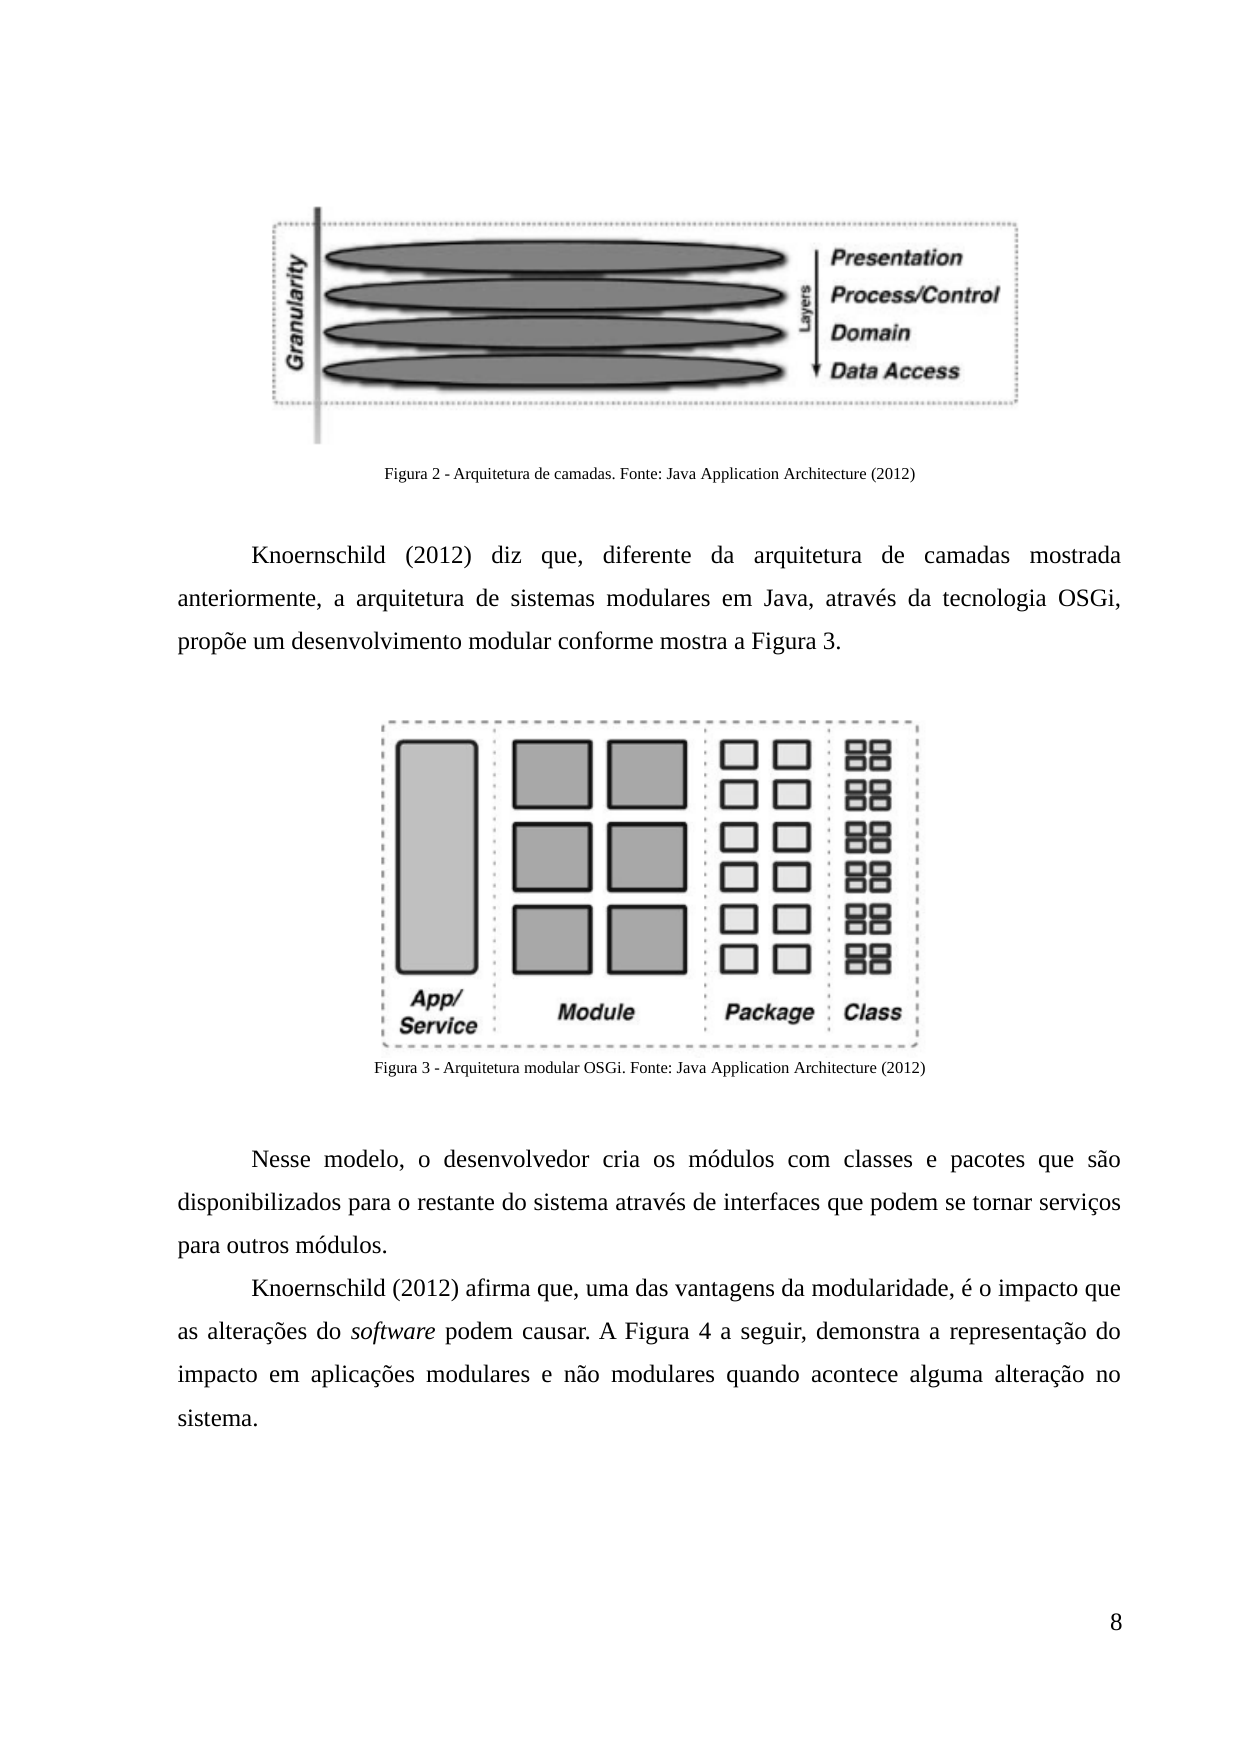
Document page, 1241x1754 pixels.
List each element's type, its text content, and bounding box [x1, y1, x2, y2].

text Figura 3 - Arquitetura modular OSGi. Fonte: Java Application Architecture (2012) [371, 713, 928, 1077]
text Knoernschild (2012) afirma que, uma das vantagens da modularidade, é o impacto que as alterações do software podem causar. A Figura 4 a seguir, demonstra a representação do impacto em aplicações modulares e não modulares quando acontece alguma alteração no sistema. [177, 1273, 1122, 1431]
picture [373, 712, 926, 1058]
text Knoernschild (2012) diz que, diferente da arquitetura de camadas mostrada anteriormente, a arquitetura de sistemas modulares em Java, através da tecnologia OSGi, propõe um desenvolvimento modular conforme mostra a Figura 3. [177, 540, 1122, 655]
text Figura 2 - Arquitetura de camadas. Fonte: Java Application Architecture (2012) [230, 464, 1069, 483]
text Nesse modelo, o desenvolvedor cria os módulos com classes e pacotes que são disponibilizados para o restante do sistema através de interfaces que podem se tornar serviços para outros módulos. [177, 1144, 1122, 1259]
picture [230, 177, 1070, 464]
